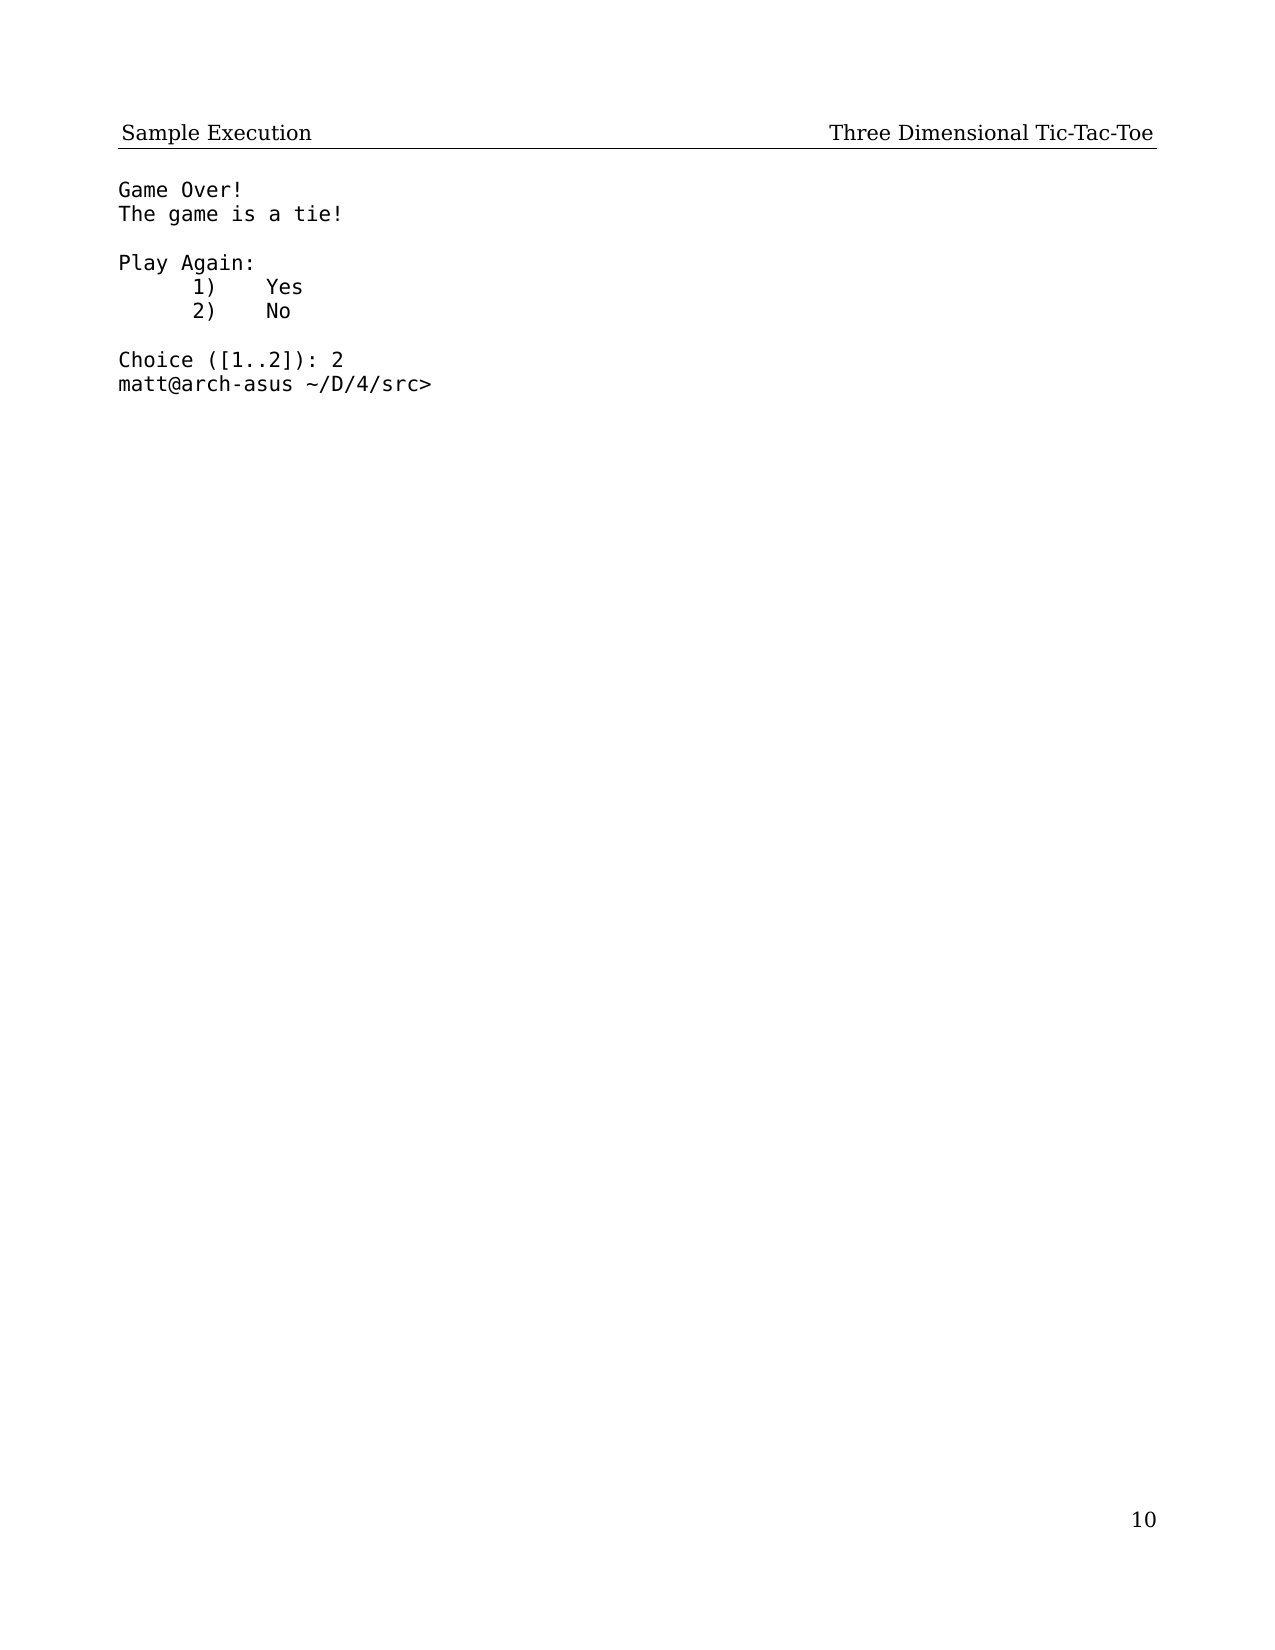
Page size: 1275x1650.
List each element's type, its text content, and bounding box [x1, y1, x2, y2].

text 1) Yes [118, 275, 1157, 299]
text Choice ([1..2]): 2 [118, 348, 1157, 372]
text Play Again: [118, 251, 1157, 275]
text 2) No [118, 299, 1157, 324]
text The game is a tie! [118, 202, 1157, 227]
text matt@arch-asus ~/D/4/src> [118, 372, 1157, 396]
text Game Over! [118, 178, 1157, 202]
